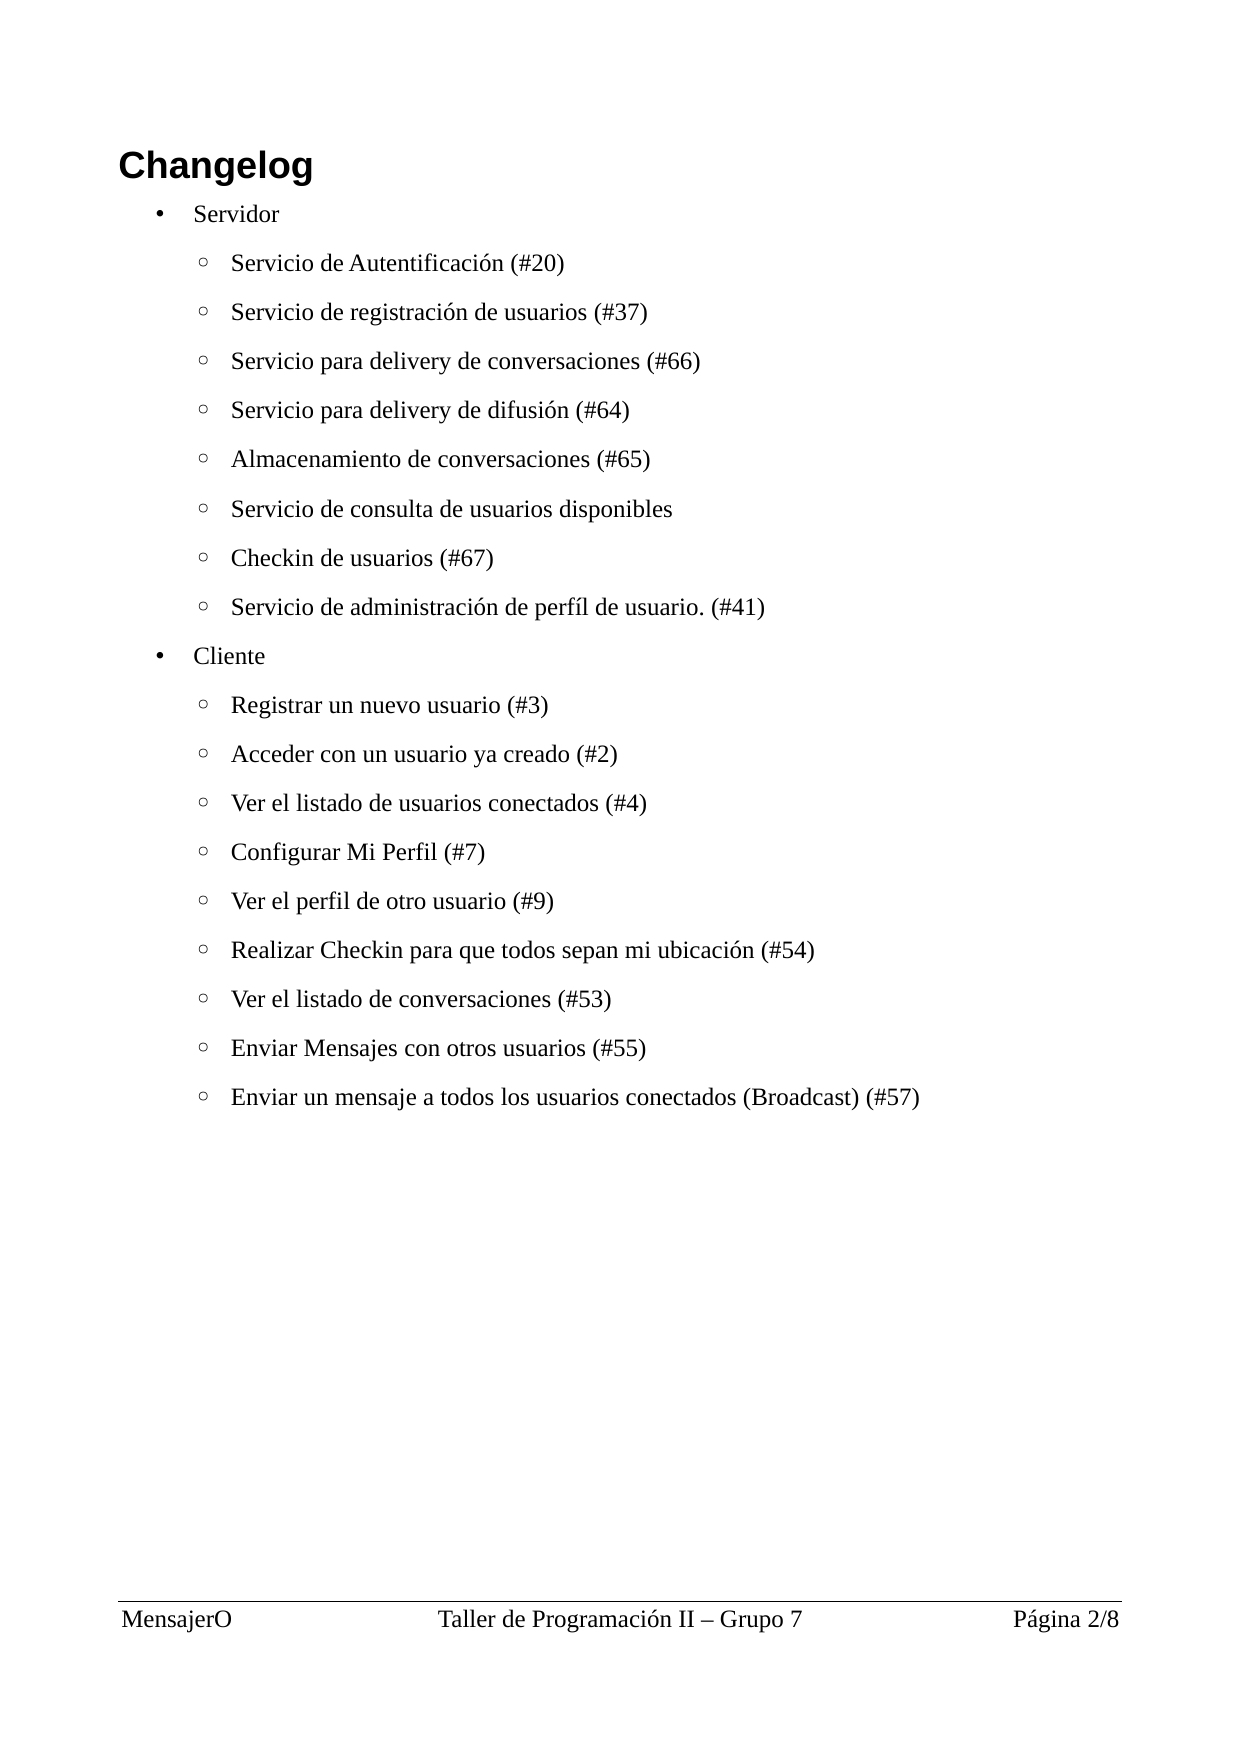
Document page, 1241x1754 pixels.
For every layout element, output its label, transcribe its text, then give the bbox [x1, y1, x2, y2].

list Enviar un mensaje a todos los usuarios conectados (Broadcast) (#57) [193, 1082, 1122, 1111]
list Almacenamiento de conversaciones (#65) [193, 444, 1122, 473]
list Servicio para delivery de conversaciones (#66) [193, 346, 1122, 375]
list Configurar Mi Perfil (#7) [193, 837, 1122, 866]
list Servicio de registración de usuarios (#37) [193, 297, 1122, 326]
list Ver el listado de conversaciones (#53) [193, 984, 1122, 1013]
list Cliente [156, 641, 1122, 669]
list Registrar un nuevo usuario (#3) [193, 690, 1122, 719]
list Enviar Mensajes con otros usuarios (#55) [193, 1033, 1122, 1062]
subtitle Changelog [118, 143, 1122, 187]
list Servicio para delivery de difusión (#64) [193, 396, 1122, 424]
list Servicio de Autentificación (#20) [193, 248, 1122, 277]
list Ver el listado de usuarios conectados (#4) [193, 788, 1122, 817]
list Acceder con un usuario ya creado (#2) [193, 739, 1122, 768]
list Servicio de consulta de usuarios disponibles [193, 494, 1122, 522]
list Servicio de administración de perfíl de usuario. (#41) [193, 592, 1122, 621]
list Ver el perfil de otro usuario (#9) [193, 886, 1122, 915]
list Servidor [156, 199, 1122, 228]
list Realizar Checkin para que todos sepan mi ubicación (#54) [193, 935, 1122, 964]
list Checkin de usuarios (#67) [193, 543, 1122, 571]
